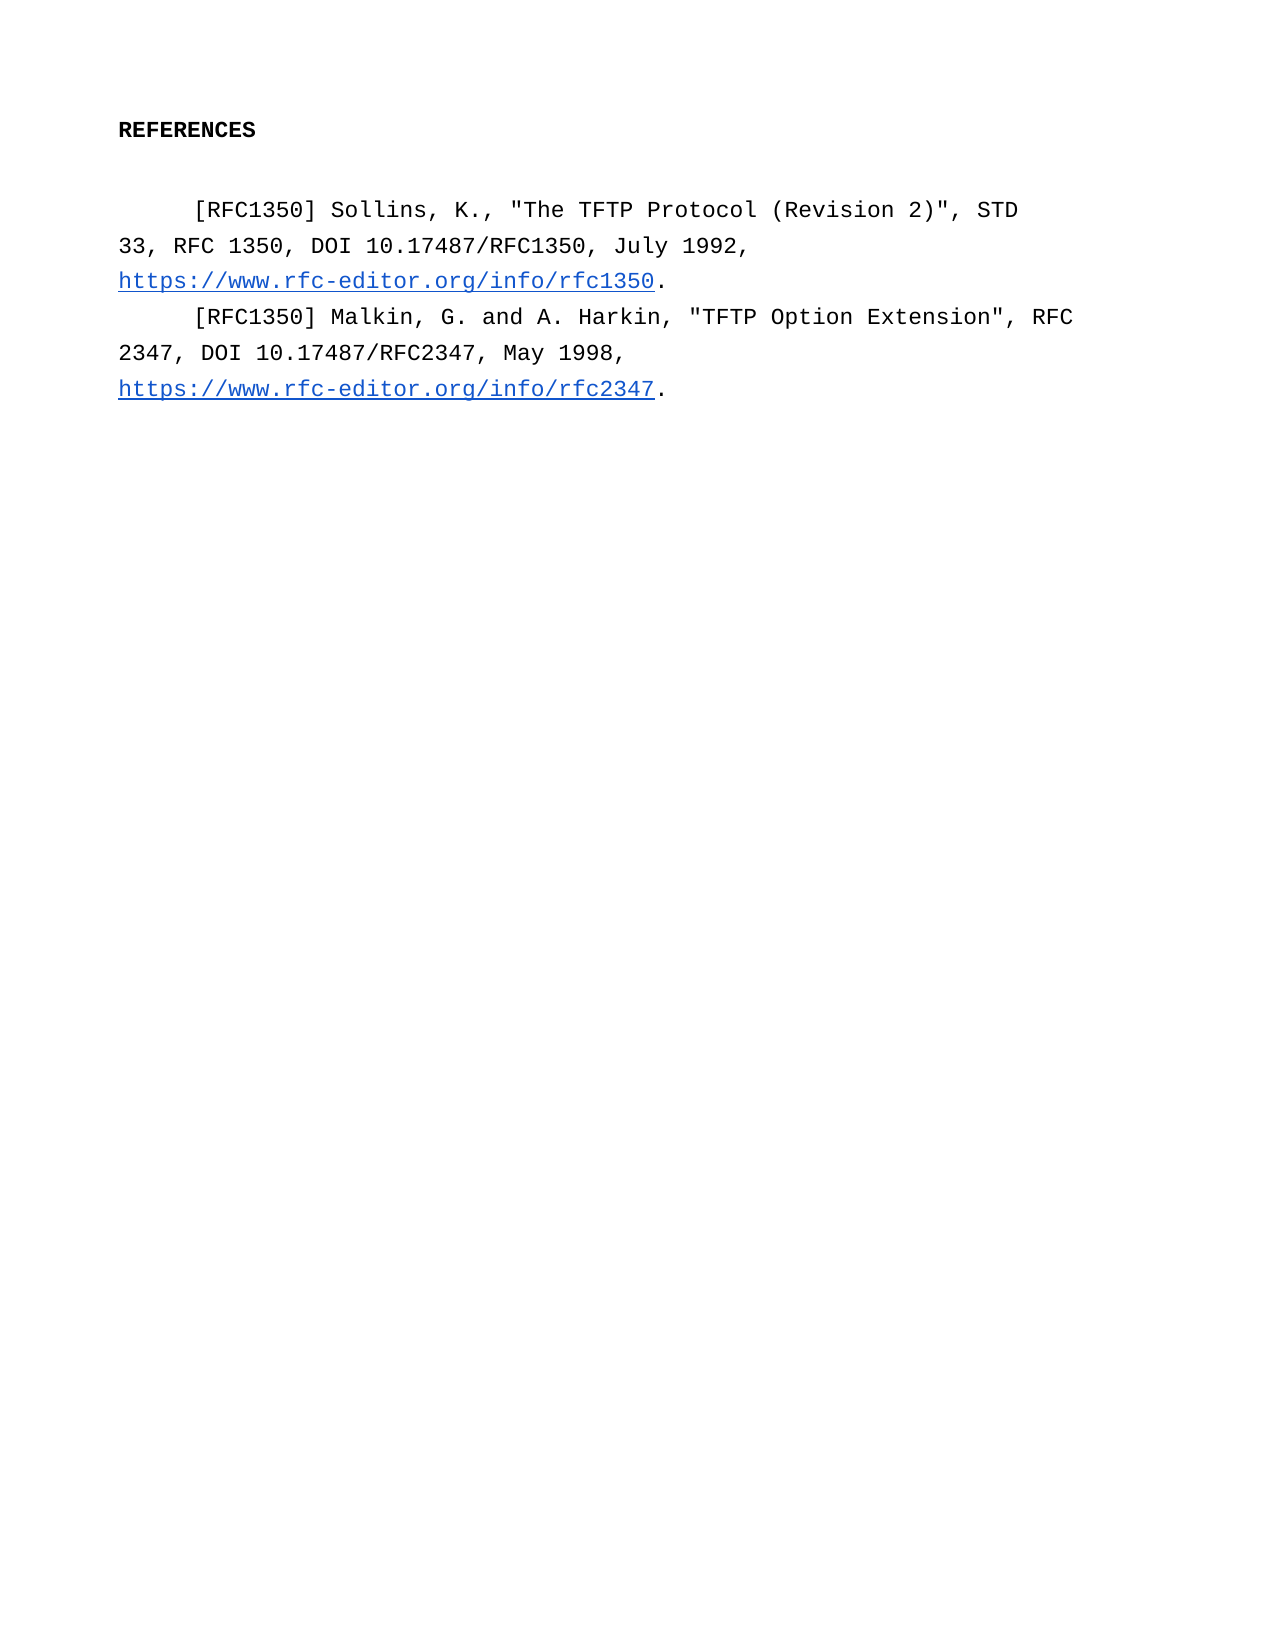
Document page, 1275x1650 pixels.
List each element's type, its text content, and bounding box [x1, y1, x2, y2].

subtitle REFERENCES [118, 118, 1157, 144]
text [RFC1350] Sollins, K., "The TFTP Protocol (Revision 2)", STD 33, RFC 1350, DOI 10.17487/RFC1350, July 1992, https://www.rfc-editor.org/info/rfc1350. [118, 198, 1157, 296]
text [RFC1350] Malkin, G. and A. Harkin, "TFTP Option Extension", RFC 2347, DOI 10.17487/RFC2347, May 1998, https://www.rfc-editor.org/info/rfc2347. [118, 305, 1157, 403]
